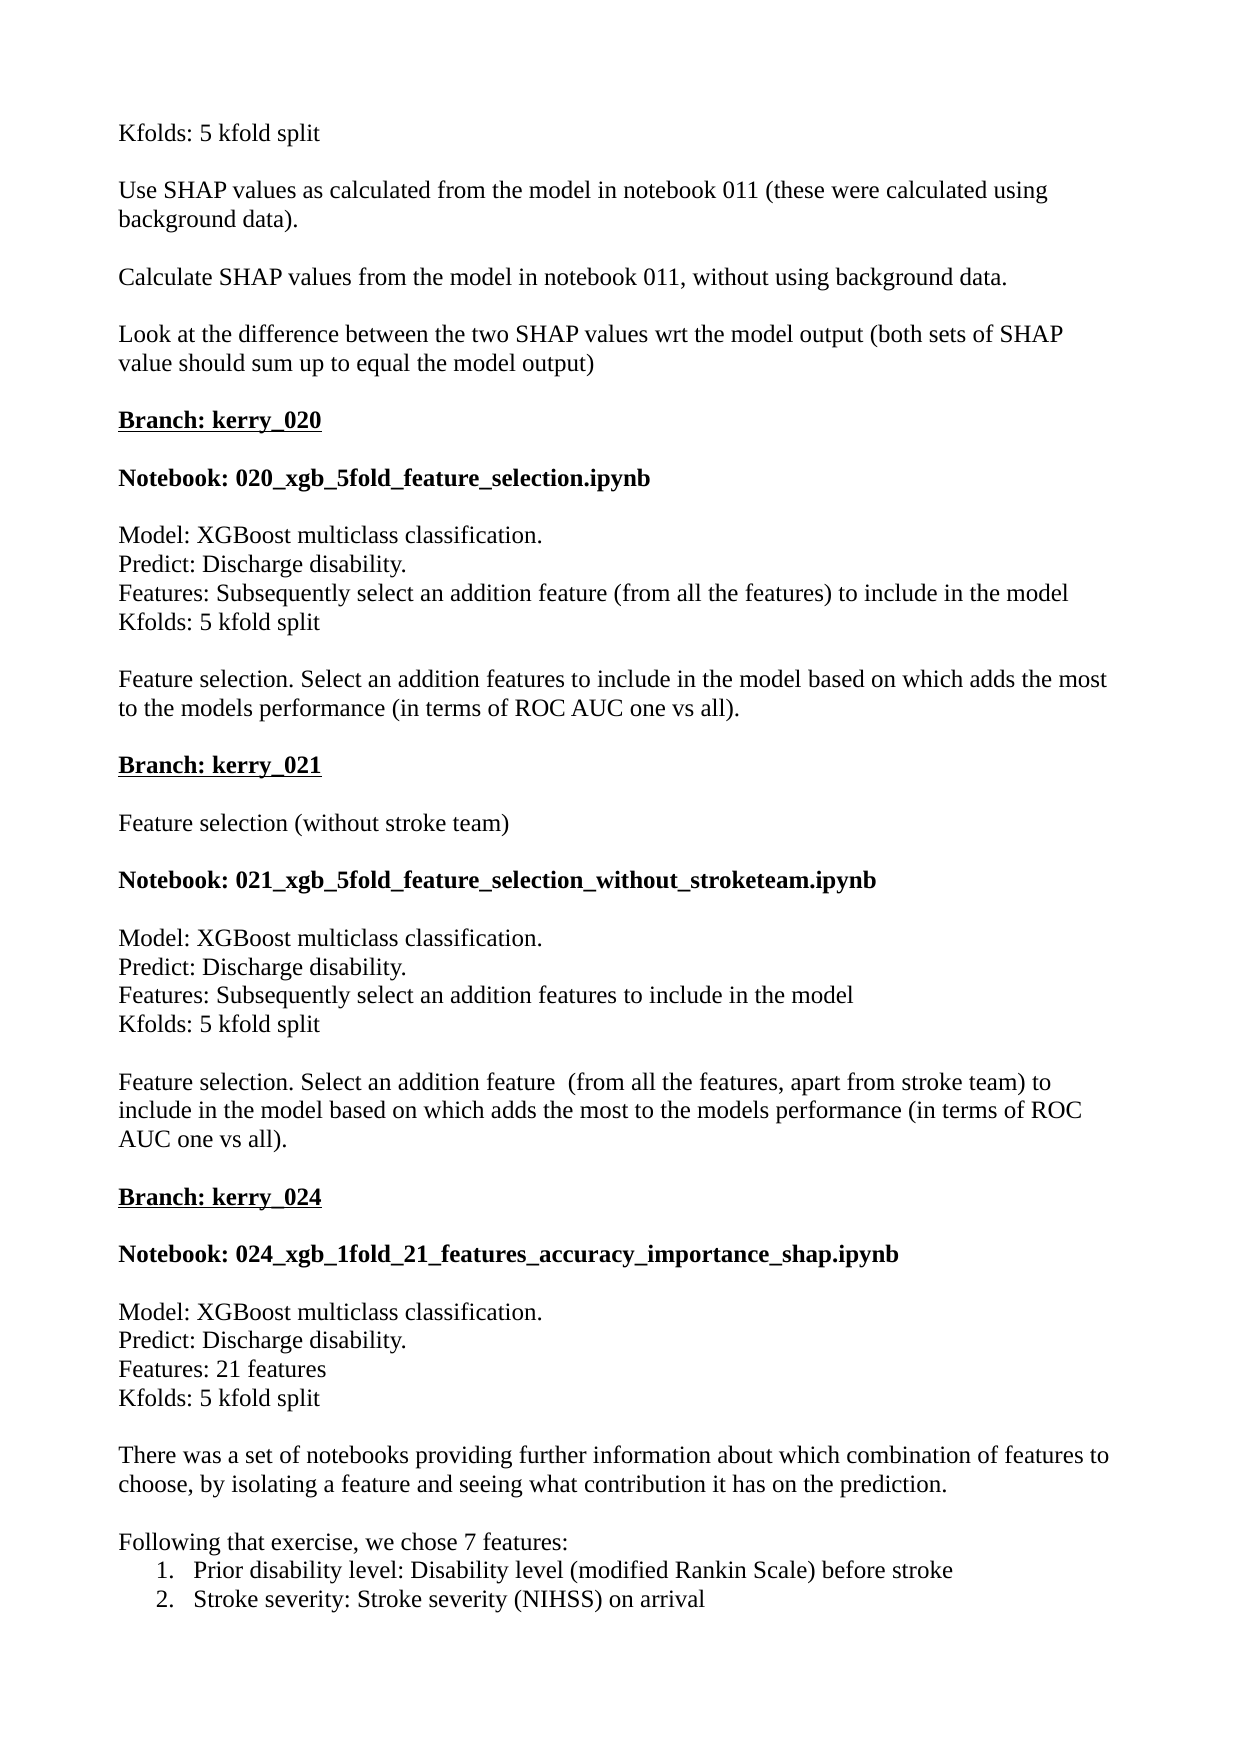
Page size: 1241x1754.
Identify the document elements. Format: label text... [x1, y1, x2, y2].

text Notebook: 024_xgb_1fold_21_features_accuracy_importance_shap.ipynb [118, 1239, 1122, 1268]
text Model: XGBoost multiclass classification. [118, 1297, 1122, 1326]
text Use SHAP values as calculated from the model in notebook 011 (these were calculated using background data). [118, 176, 1122, 233]
text Model: XGBoost multiclass classification. [118, 521, 1122, 549]
text Predict: Discharge disability. [118, 952, 1122, 981]
text Kfolds: 5 kfold split [118, 118, 1122, 147]
text Kfolds: 5 kfold split [118, 607, 1122, 636]
text Feature selection. Select an addition features to include in the model based on which adds the most to the models performance (in terms of ROC AUC one vs all). [118, 664, 1122, 722]
text Branch: kerry_020 [118, 406, 1122, 434]
text Features: Subsequently select an addition feature (from all the features) to include in the model [118, 578, 1122, 607]
text Branch: kerry_024 [118, 1182, 1122, 1211]
text Predict: Discharge disability. [118, 549, 1122, 578]
text Notebook: 021_xgb_5fold_feature_selection_without_stroketeam.ipynb [118, 866, 1122, 894]
text There was a set of notebooks providing further information about which combination of features to choose, by isolating a feature and seeing what contribution it has on the prediction. [118, 1441, 1122, 1498]
text Feature selection (without stroke team) [118, 808, 1122, 837]
text Kfolds: 5 kfold split [118, 1383, 1122, 1412]
text Look at the difference between the two SHAP values wrt the model output (both sets of SHAP value should sum up to equal the model output) [118, 319, 1122, 377]
text Predict: Discharge disability. [118, 1326, 1122, 1354]
text Following that exercise, we chose 7 features: [118, 1527, 1122, 1556]
text Kfolds: 5 kfold split [118, 1009, 1122, 1038]
list Stroke severity: Stroke severity (NIHSS) on arrival [156, 1584, 1122, 1613]
text Feature selection. Select an addition feature (from all the features, apart from stroke team) to include in the model based on which adds the most to the models performance (in terms of ROC AUC one vs all). [118, 1067, 1122, 1153]
text Notebook: 020_xgb_5fold_feature_selection.ipynb [118, 463, 1122, 492]
text Calculate SHAP values from the model in notebook 011, without using background data. [118, 262, 1122, 291]
text Branch: kerry_021 [118, 751, 1122, 779]
text Features: 21 features [118, 1354, 1122, 1383]
text Features: Subsequently select an addition features to include in the model [118, 981, 1122, 1009]
list Prior disability level: Disability level (modified Rankin Scale) before stroke [156, 1556, 1122, 1584]
text Model: XGBoost multiclass classification. [118, 923, 1122, 952]
